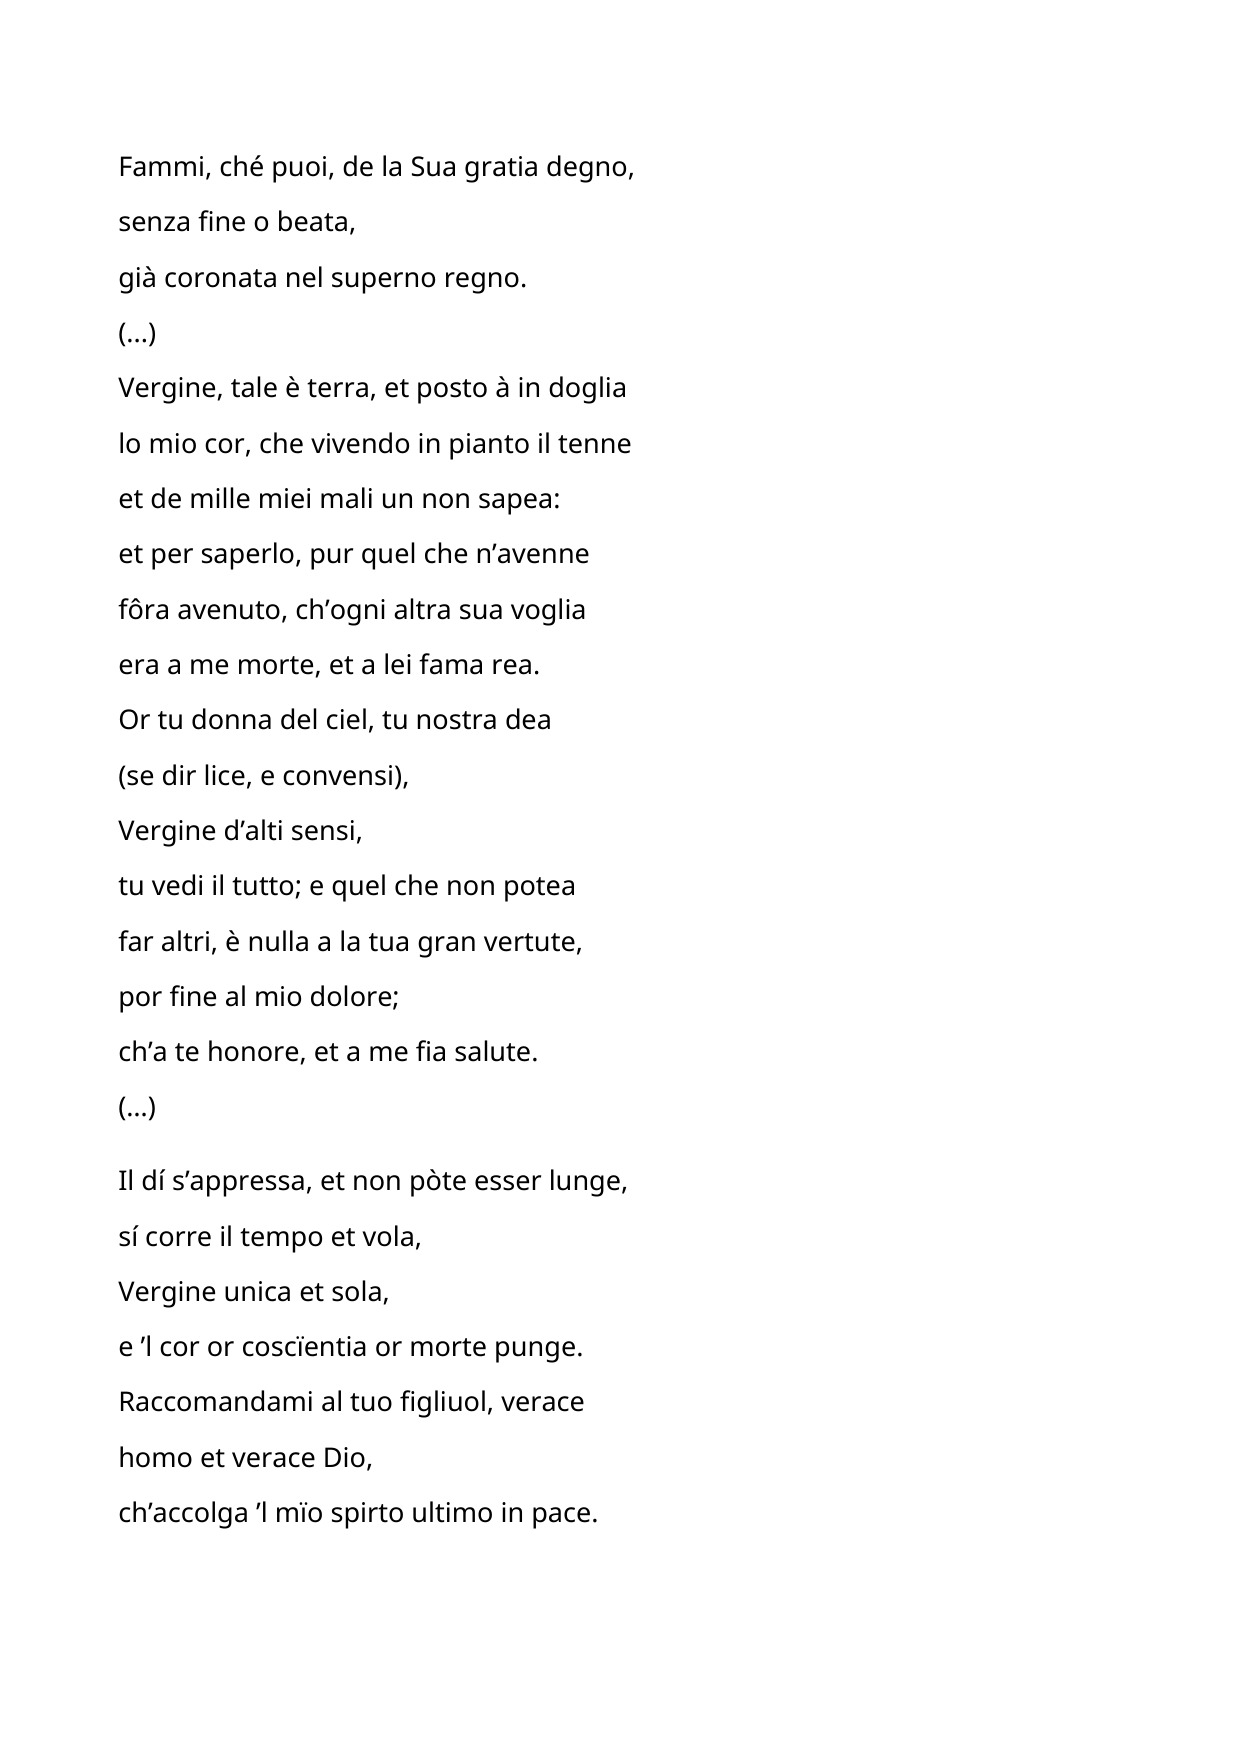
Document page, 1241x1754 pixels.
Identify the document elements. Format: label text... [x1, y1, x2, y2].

text Fammi, ché puoi, de la Sua gratia degno, senza fine o beata, già coronata nel superno regno. (...) Vergine, tale è terra, et posto à in doglia lo mio cor, che vivendo in pianto il tenne et de mille miei mali un non sapea: [118, 148, 1122, 516]
text et per saperlo, pur quel che n’avenne fôra avenuto, ch’ogni altra sua voglia era a me morte, et a lei fama rea. Or tu donna del ciel, tu nostra dea (se dir lice, e convensi), Vergine d’alti sensi, tu vedi il tutto; e quel che non potea far altri, è nulla a la tua gran vertute, por fine al mio dolore; ch’a te honore, et a me fia salute. [118, 535, 1122, 1069]
text Il dí s’appressa, et non pòte esser lunge, sí corre il tempo et vola, Vergine unica et sola, e ’l cor or coscïentia or morte punge. Raccomandami al tuo figliuol, verace homo et verace Dio, ch’accolga ’l mïo spirto ultimo in pace. [118, 1162, 1122, 1530]
text (…) [118, 1088, 1122, 1125]
